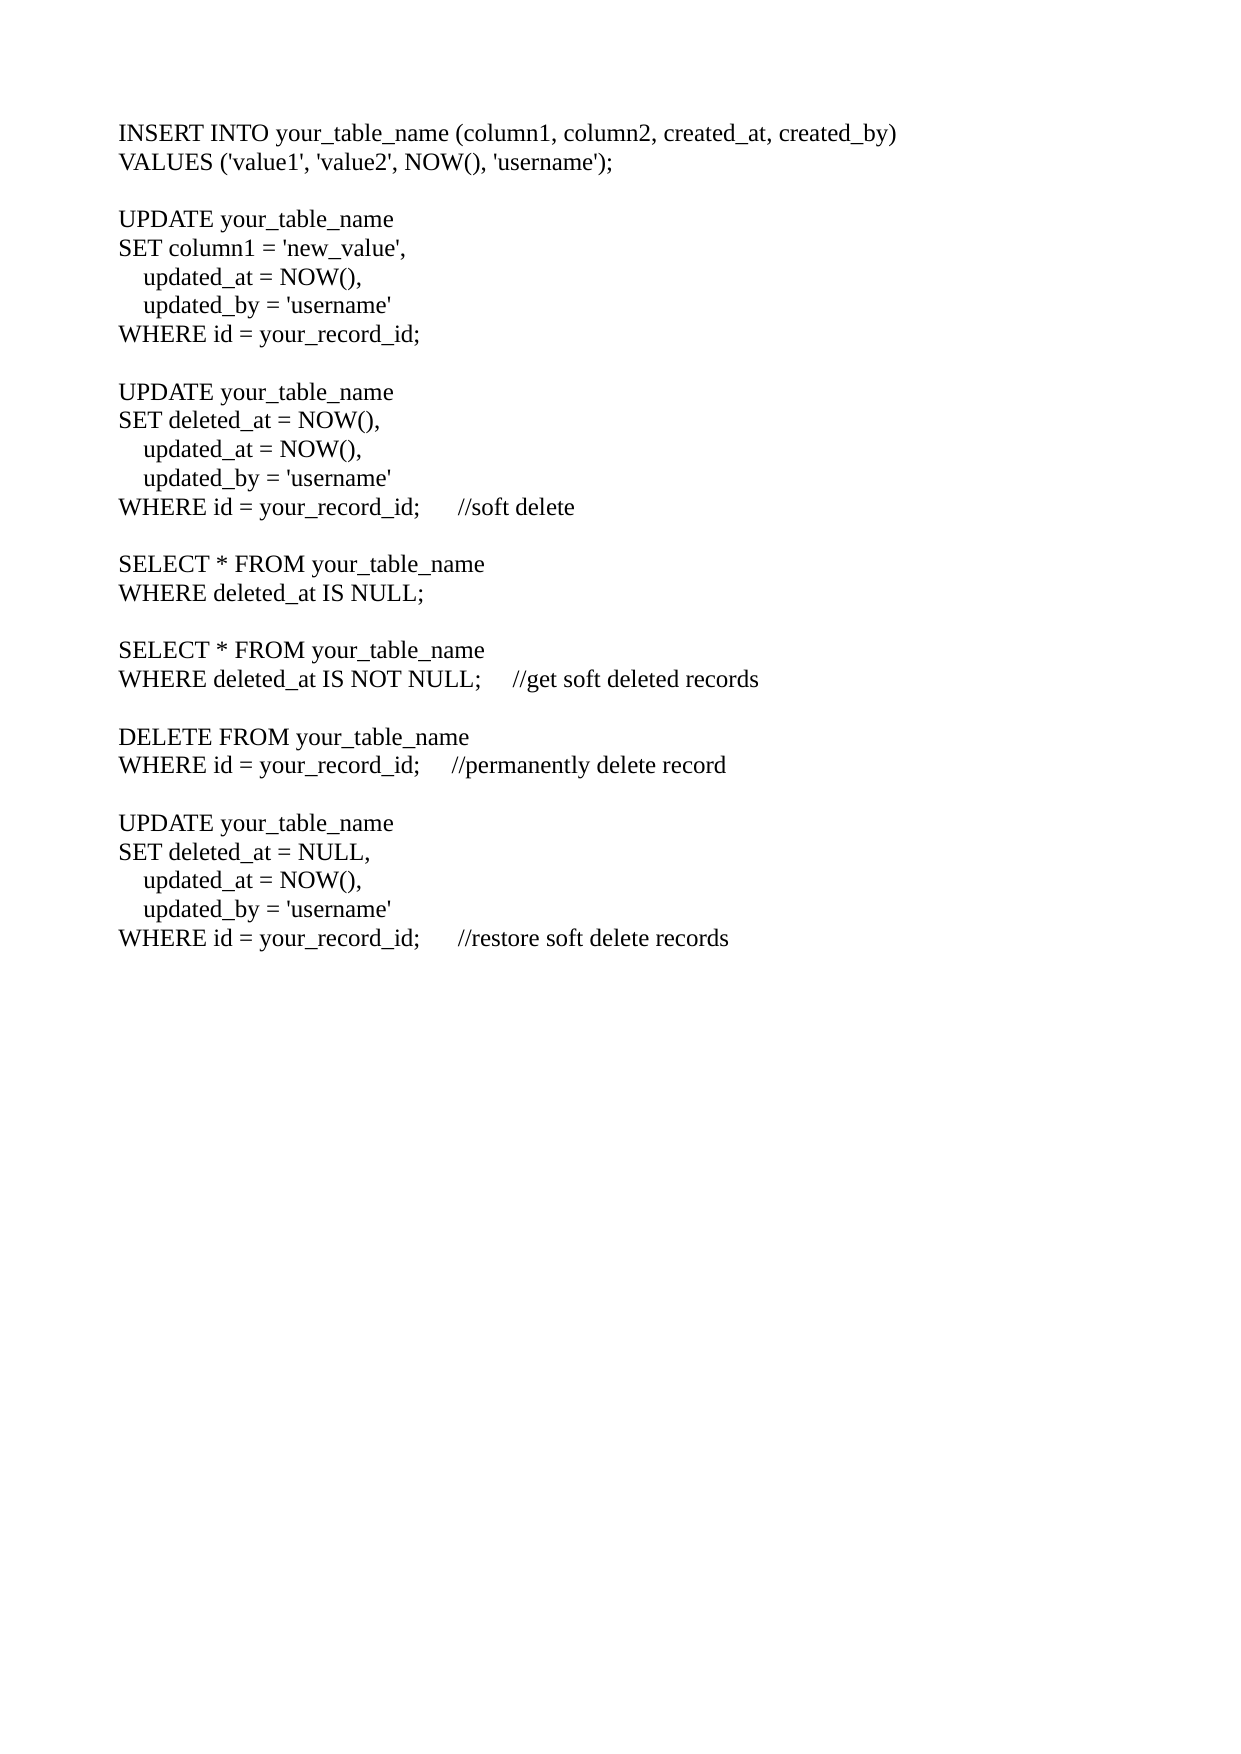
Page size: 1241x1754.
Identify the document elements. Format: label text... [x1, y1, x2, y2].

text WHERE deleted_at IS NOT NULL; //get soft deleted records [118, 664, 1122, 693]
text SELECT * FROM your_table_name [118, 549, 1122, 578]
text WHERE id = your_record_id; //soft delete [118, 492, 1122, 521]
text SELECT * FROM your_table_name [118, 636, 1122, 664]
text SET deleted_at = NOW(), [118, 406, 1122, 434]
text DELETE FROM your_table_name [118, 722, 1122, 751]
text updated_by = 'username' [118, 894, 1122, 923]
text WHERE id = your_record_id; [118, 319, 1122, 348]
text updated_by = 'username' [118, 291, 1122, 319]
text SET column1 = 'new_value', [118, 233, 1122, 262]
text VALUES ('value1', 'value2', NOW(), 'username'); [118, 147, 1122, 176]
text INSERT INTO your_table_name (column1, column2, created_at, created_by) [118, 118, 1122, 147]
text SET deleted_at = NULL, [118, 837, 1122, 866]
text updated_at = NOW(), [118, 262, 1122, 291]
text WHERE id = your_record_id; //permanently delete record [118, 751, 1122, 779]
text UPDATE your_table_name [118, 377, 1122, 406]
text WHERE deleted_at IS NULL; [118, 578, 1122, 607]
text UPDATE your_table_name [118, 204, 1122, 233]
text updated_at = NOW(), [118, 866, 1122, 894]
text UPDATE your_table_name [118, 808, 1122, 837]
text WHERE id = your_record_id; //restore soft delete records [118, 923, 1122, 952]
text updated_by = 'username' [118, 463, 1122, 492]
text updated_at = NOW(), [118, 434, 1122, 463]
